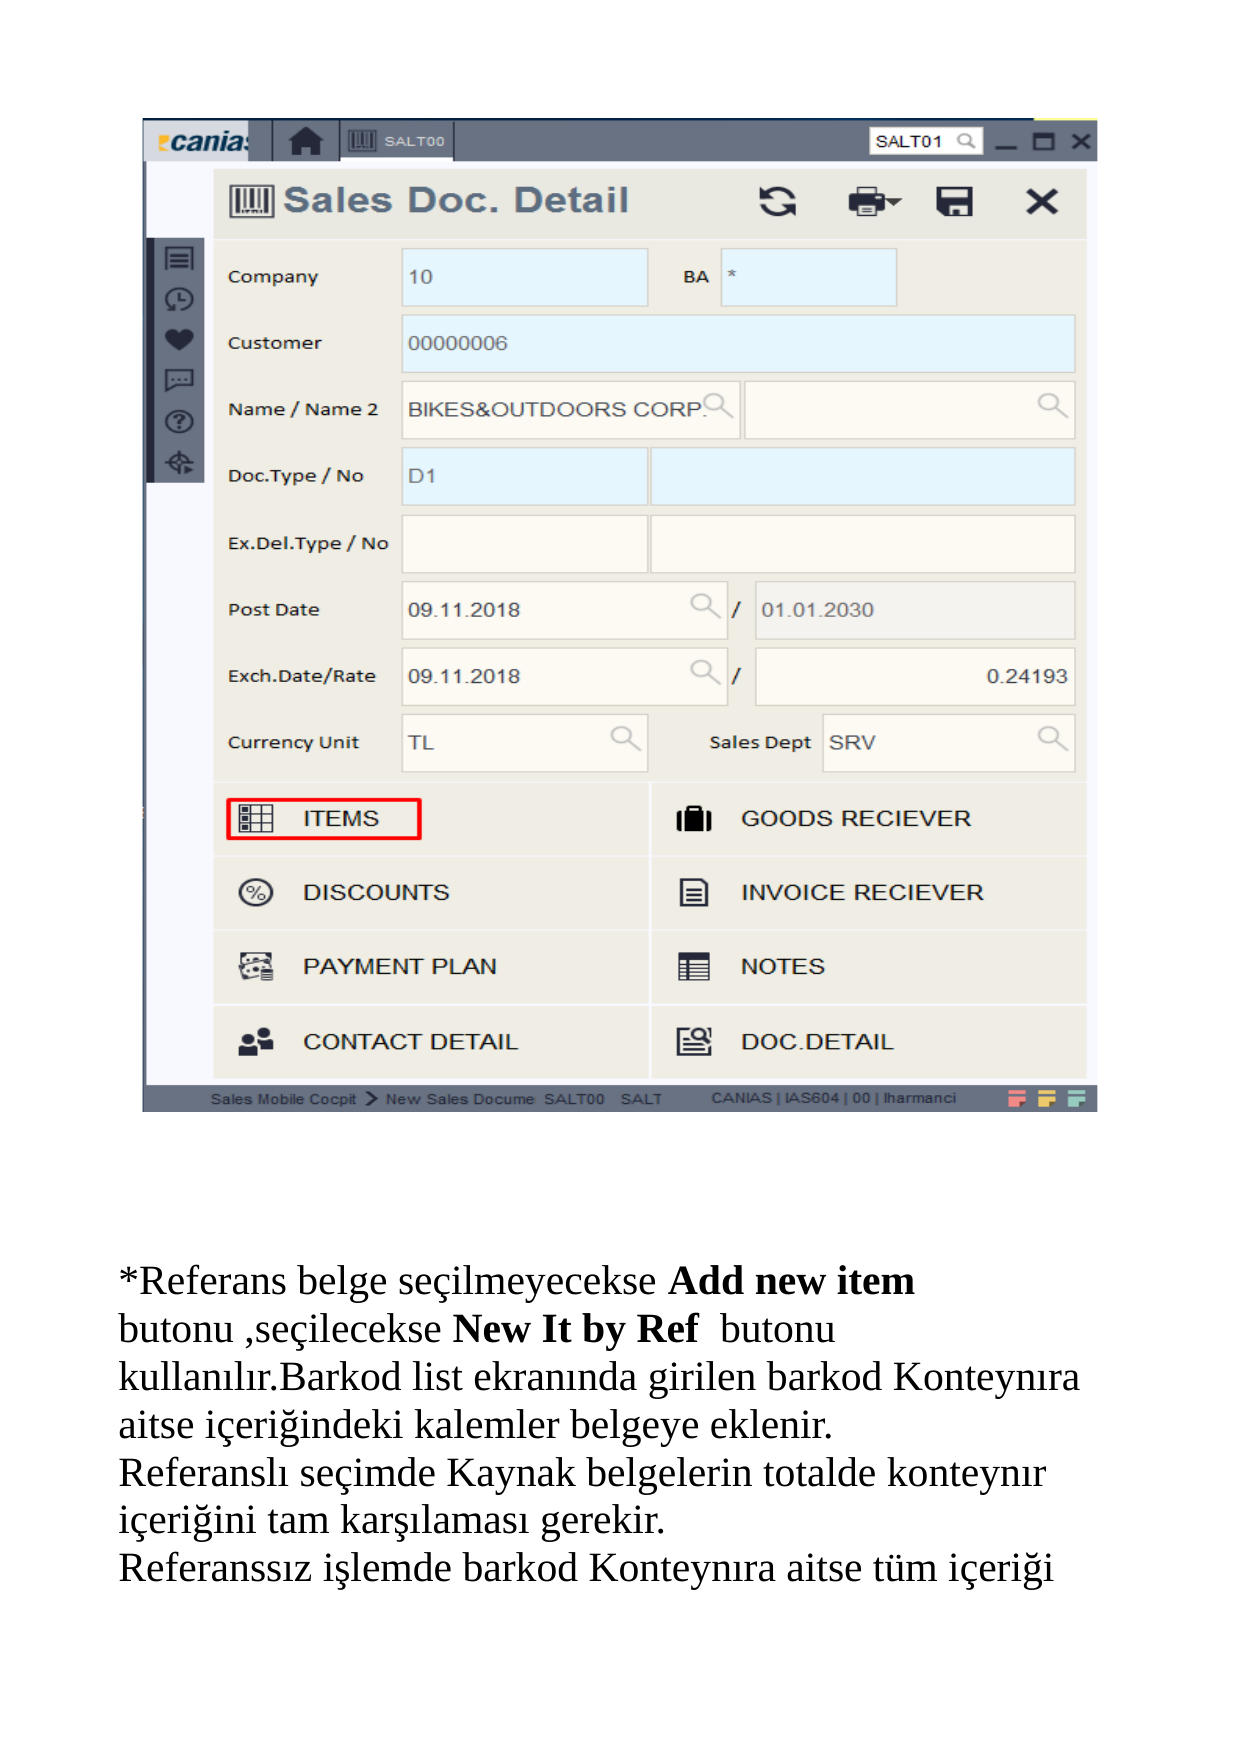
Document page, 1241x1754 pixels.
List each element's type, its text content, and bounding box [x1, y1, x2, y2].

text Referanssız işlemde barkod Konteynıra aitse tüm içeriği [118, 1543, 1122, 1591]
text Referanslı seçimde Kaynak belgelerin totalde konteynır içeriğini tam karşılaması gerekir. [118, 1447, 1122, 1543]
picture [142, 118, 1098, 1112]
text *Referans belge seçilmeyecekse Add new item butonu ,seçilecekse New It by Ref butonu kullanılır.Barkod list ekranında girilen barkod Konteynıra aitse içeriğindeki kalemler belgeye eklenir. [118, 1255, 1122, 1447]
